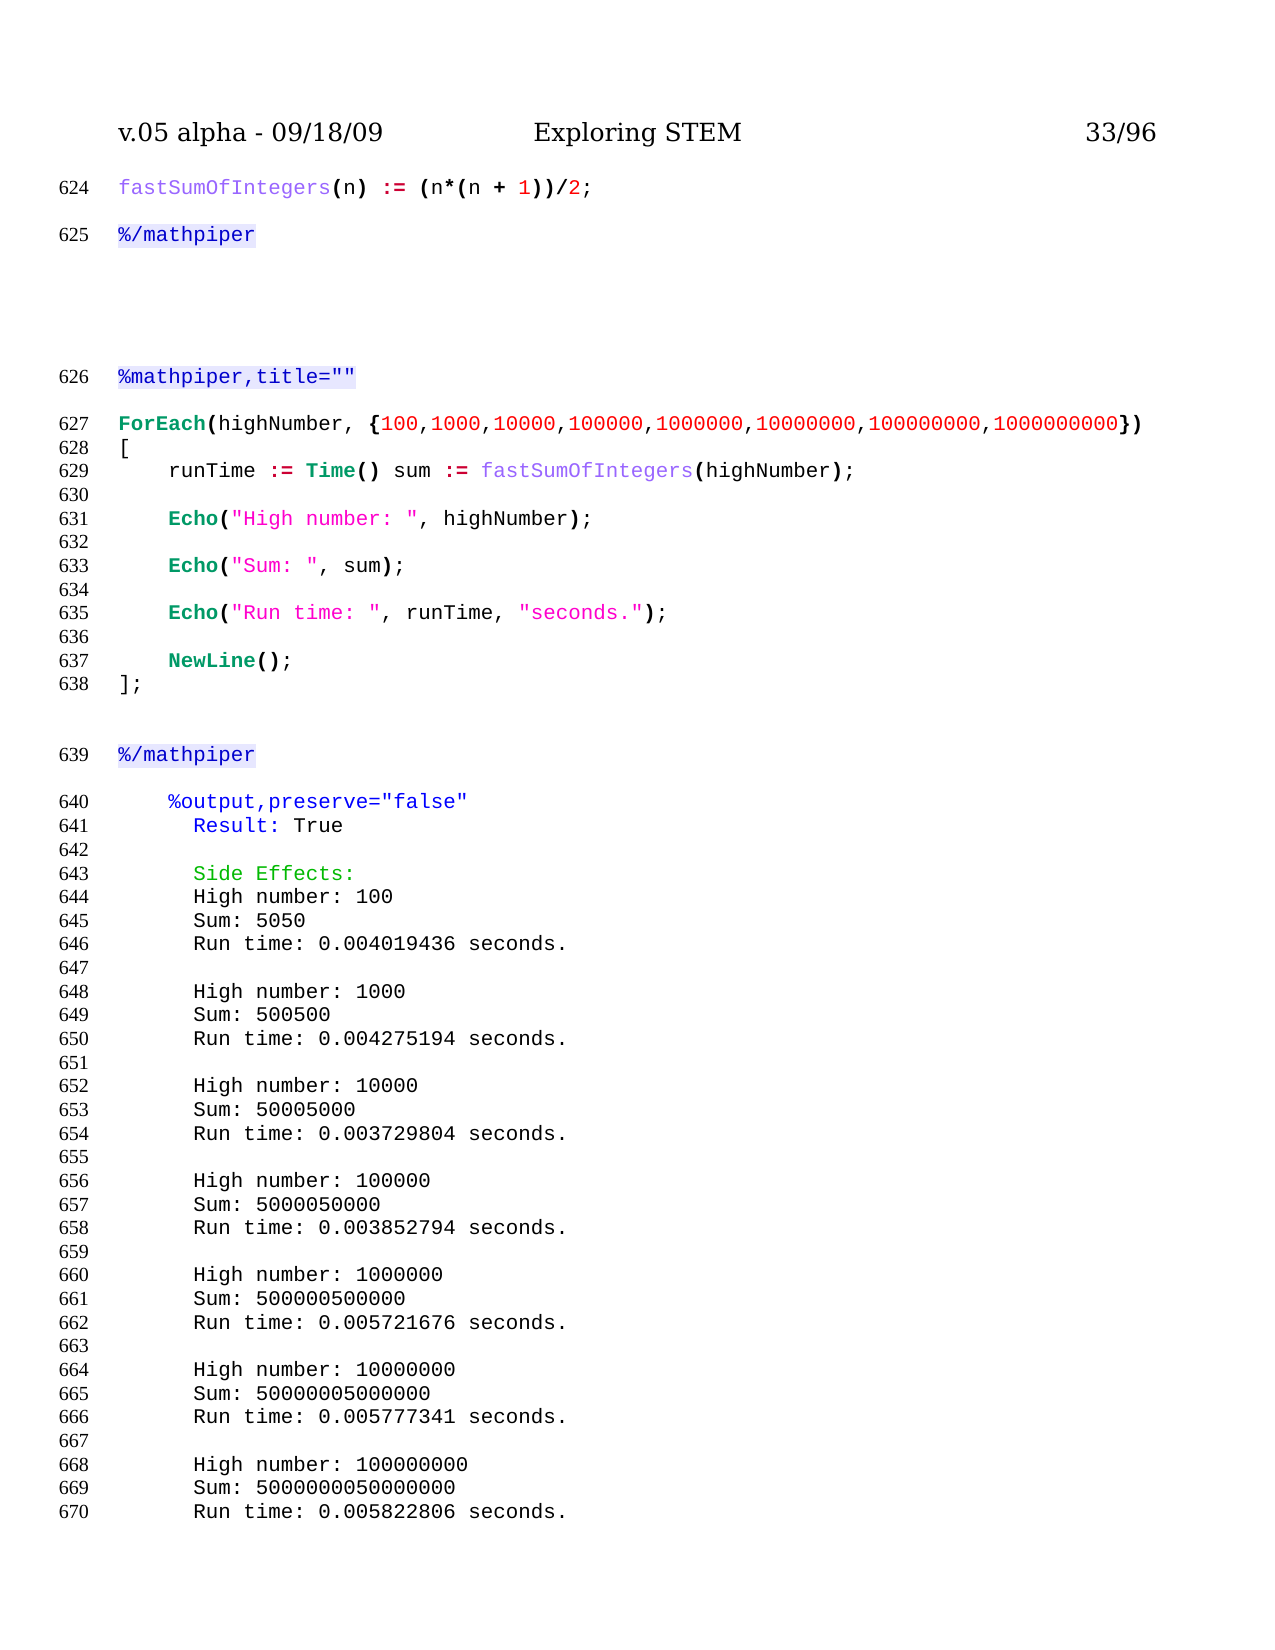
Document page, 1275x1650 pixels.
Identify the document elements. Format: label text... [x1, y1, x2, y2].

text High number: 100000 [118, 1170, 1157, 1193]
text High number: 10000 [118, 1075, 1157, 1099]
text Result: True [118, 815, 1157, 839]
text High number: 10000000 [118, 1359, 1157, 1383]
text fastSumOfIntegers(n) := (n*(n + 1))/2; [118, 177, 1157, 200]
text High number: 100 [118, 886, 1157, 910]
text High number: 1000000 [118, 1264, 1157, 1288]
text runTime := Time() sum := fastSumOfIntegers(highNumber); [118, 461, 1157, 484]
text Run time: 0.005777341 seconds. [118, 1406, 1157, 1430]
text Run time: 0.005721676 seconds. [118, 1312, 1157, 1335]
text ]; [118, 673, 1157, 697]
text Sum: 5050 [118, 910, 1157, 933]
text Echo("Run time: ", runTime, "seconds."); [118, 602, 1157, 626]
text Echo("High number: ", highNumber); [118, 508, 1157, 531]
text %output,preserve="false" [118, 792, 1157, 815]
text Sum: 50005000 [118, 1099, 1157, 1123]
text %/mathpiper [118, 744, 1157, 768]
text Run time: 0.004275194 seconds. [118, 1028, 1157, 1052]
text [ [118, 437, 1157, 461]
text Echo("Sum: ", sum); [118, 555, 1157, 579]
text ForEach(highNumber, {100,1000,10000,100000,1000000,10000000,100000000,1000000000}) [118, 413, 1157, 437]
text Run time: 0.003852794 seconds. [118, 1217, 1157, 1241]
text %/mathpiper [118, 224, 1157, 248]
text High number: 1000 [118, 981, 1157, 1004]
text Run time: 0.005822806 seconds. [118, 1501, 1157, 1524]
text Sum: 5000000050000000 [118, 1477, 1157, 1501]
text NewLine(); [118, 650, 1157, 673]
text Sum: 500500 [118, 1004, 1157, 1028]
text %mathpiper,title="" [118, 366, 1157, 389]
text Sum: 5000050000 [118, 1193, 1157, 1217]
text Sum: 500000500000 [118, 1288, 1157, 1312]
text Run time: 0.003729804 seconds. [118, 1123, 1157, 1146]
text Side Effects: [118, 862, 1157, 886]
text High number: 100000000 [118, 1454, 1157, 1477]
text Sum: 50000005000000 [118, 1383, 1157, 1406]
text Run time: 0.004019436 seconds. [118, 933, 1157, 957]
